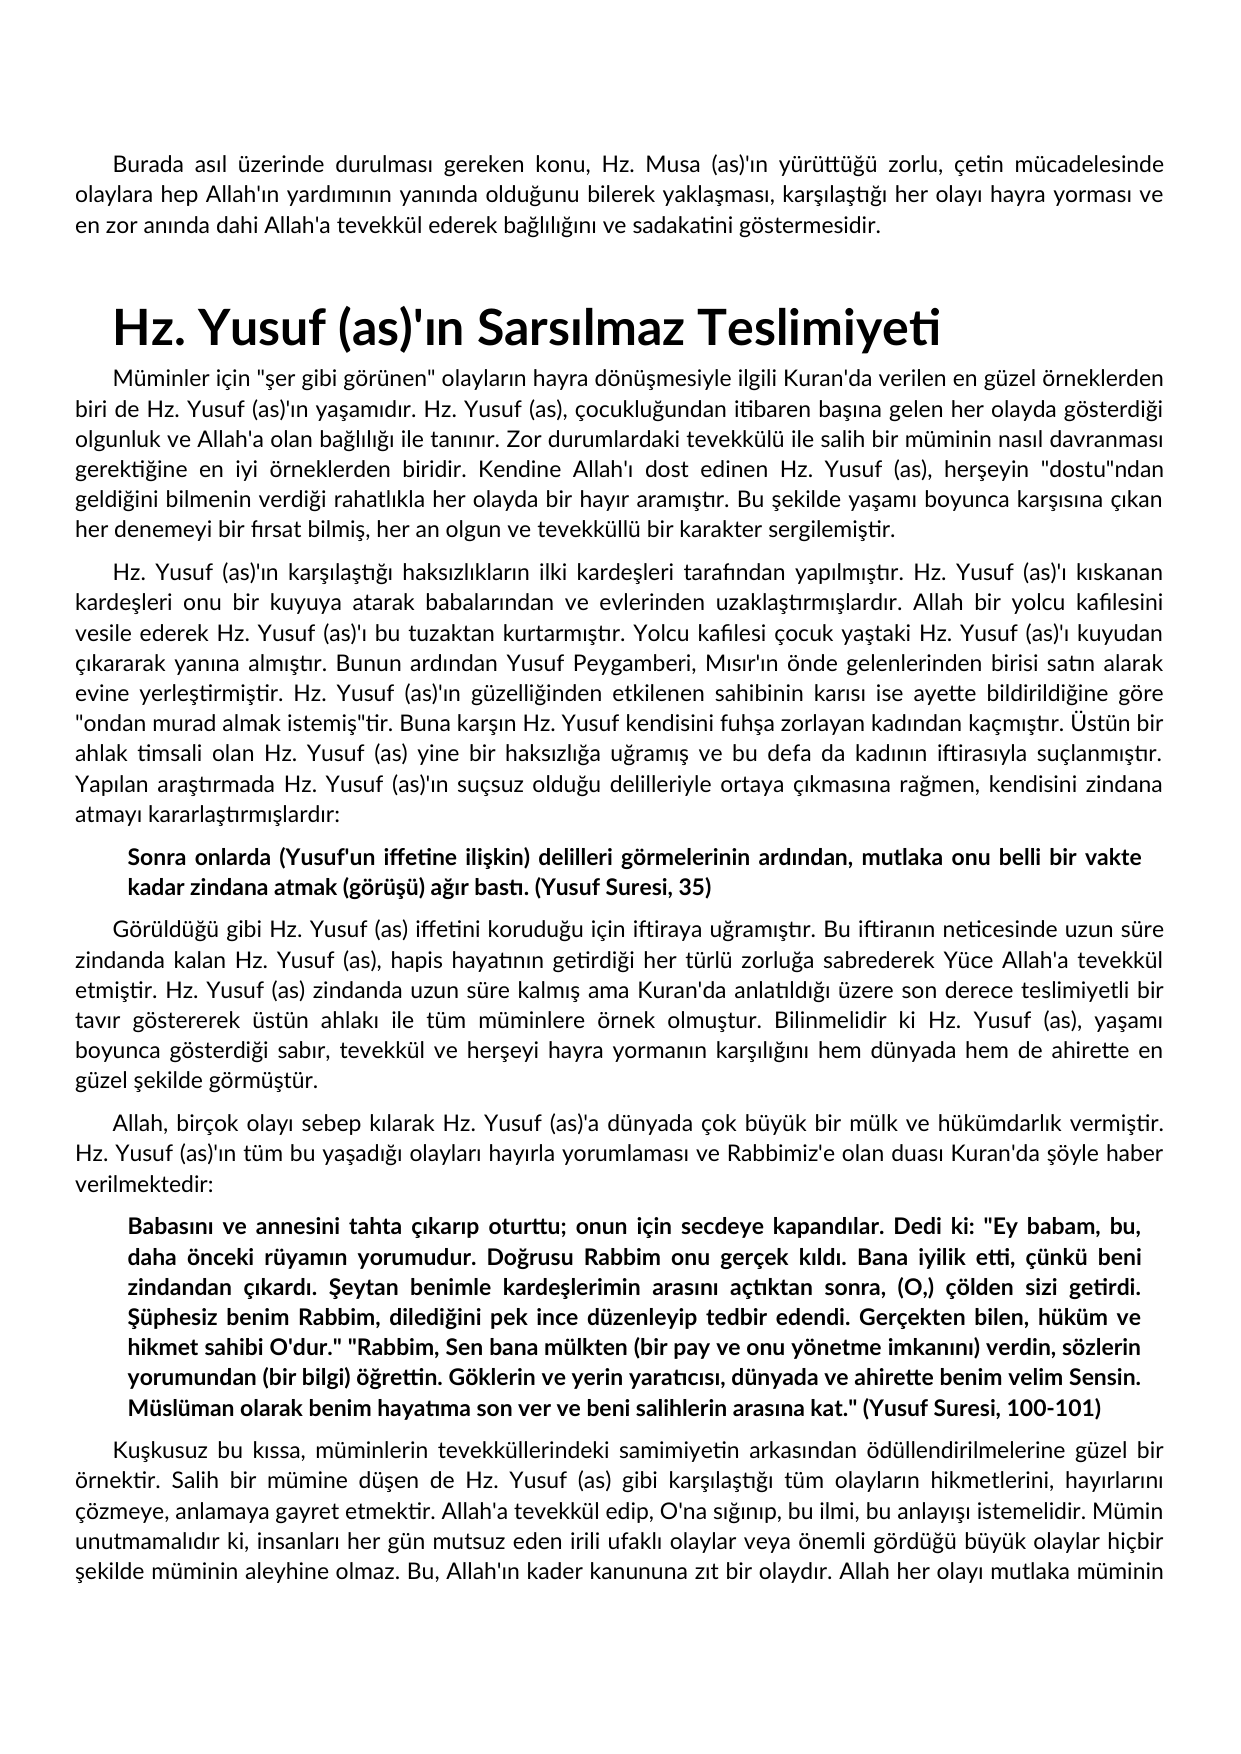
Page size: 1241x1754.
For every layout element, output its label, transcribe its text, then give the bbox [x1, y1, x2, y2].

subtitle Hz. Yusuf (as)'ın Sarsılmaz Teslimiyeti [112, 296, 1165, 356]
text Sonra onlarda (Yusuf'un iffetine ilişkin) delilleri görmelerinin ardından, mutlaka onu belli bir vakte kadar zindana atmak (görüşü) ağır bastı. (Yusuf Suresi, 35) [127, 842, 1143, 900]
text Kuşkusuz bu kıssa, müminlerin tevekküllerindeki samimiyetin arkasından ödüllendirilmelerine güzel bir örnektir. Salih bir mümine düşen de Hz. Yusuf (as) gibi karşılaştığı tüm olayların hikmetlerini, hayırlarını çözmeye, anlamaya gayret etmektir. Allah'a tevekkül edip, O'na sığınıp, bu ilmi, bu anlayışı istemelidir. Mümin unutmamalıdır ki, insanları her gün mutsuz eden irili ufaklı olaylar veya önemli gördüğü büyük olaylar hiçbir şekilde müminin aleyhine olmaz. Bu, Allah'ın kader kanununa zıt bir olaydır. Allah her olayı mutlaka müminin [75, 1436, 1165, 1584]
text Babasını ve annesini tahta çıkarıp oturttu; onun için secdeye kapandılar. Dedi ki: "Ey babam, bu, daha önceki rüyamın yorumudur. Doğrusu Rabbim onu gerçek kıldı. Bana iyilik etti, çünkü beni zindandan çıkardı. Şeytan benimle kardeşlerimin arasını açtıktan sonra, (O,) çölden sizi getirdi. Şüphesiz benim Rabbim, dilediğini pek ince düzenleyip tedbir edendi. Gerçekten bilen, hüküm ve hikmet sahibi O'dur." "Rabbim, Sen bana mülkten (bir pay ve onu yönetme imkanını) verdin, sözlerin yorumundan (bir bilgi) öğrettin. Göklerin ve yerin yaratıcısı, dünyada ve ahirette benim velim Sensin. Müslüman olarak benim hayatıma son ver ve beni salihlerin arasına kat." (Yusuf Suresi, 100-101) [127, 1212, 1143, 1421]
text Müminler için "şer gibi görünen" olayların hayra dönüşmesiyle ilgili Kuran'da verilen en güzel örneklerden biri de Hz. Yusuf (as)'ın yaşamıdır. Hz. Yusuf (as), çocukluğundan itibaren başına gelen her olayda gösterdiği olgunluk ve Allah'a olan bağlılığı ile tanınır. Zor durumlardaki tevekkülü ile salih bir müminin nasıl davranması gerektiğine en iyi örneklerden biridir. Kendine Allah'ı dost edinen Hz. Yusuf (as), herşeyin "dostu"ndan geldiğini bilmenin verdiği rahatlıkla her olayda bir hayır aramıştır. Bu şekilde yaşamı boyunca karşısına çıkan her denemeyi bir fırsat bilmiş, her an olgun ve tevekküllü bir karakter sergilemiştir. [75, 364, 1165, 543]
text Hz. Yusuf (as)'ın karşılaştığı haksızlıkların ilki kardeşleri tarafından yapılmıştır. Hz. Yusuf (as)'ı kıskanan kardeşleri onu bir kuyuya atarak babalarından ve evlerinden uzaklaştırmışlardır. Allah bir yolcu kafilesini vesile ederek Hz. Yusuf (as)'ı bu tuzaktan kurtarmıştır. Yolcu kafilesi çocuk yaştaki Hz. Yusuf (as)'ı kuyudan çıkararak yanına almıştır. Bunun ardından Yusuf Peygamberi, Mısır'ın önde gelenlerinden birisi satın alarak evine yerleştirmiştir. Hz. Yusuf (as)'ın güzelliğinden etkilenen sahibinin karısı ise ayette bildirildiğine göre "ondan murad almak istemiş"tir. Buna karşın Hz. Yusuf kendisini fuhşa zorlayan kadından kaçmıştır. Üstün bir ahlak timsali olan Hz. Yusuf (as) yine bir haksızlığa uğramış ve bu defa da kadının iftirasıyla suçlanmıştır. Yapılan araştırmada Hz. Yusuf (as)'ın suçsuz olduğu delilleriyle ortaya çıkmasına rağmen, kendisini zindana atmayı kararlaştırmışlardır: [75, 558, 1165, 827]
text Allah, birçok olayı sebep kılarak Hz. Yusuf (as)'a dünyada çok büyük bir mülk ve hükümdarlık vermiştir. Hz. Yusuf (as)'ın tüm bu yaşadığı olayları hayırla yorumlaması ve Rabbimiz'e olan duası Kuran'da şöyle haber verilmektedir: [75, 1109, 1165, 1197]
text Görüldüğü gibi Hz. Yusuf (as) iffetini koruduğu için iftiraya uğramıştır. Bu iftiranın neticesinde uzun süre zindanda kalan Hz. Yusuf (as), hapis hayatının getirdiği her türlü zorluğa sabrederek Yüce Allah'a tevekkül etmiştir. Hz. Yusuf (as) zindanda uzun süre kalmış ama Kuran'da anlatıldığı üzere son derece teslimiyetli bir tavır göstererek üstün ahlakı ile tüm müminlere örnek olmuştur. Bilinmelidir ki Hz. Yusuf (as), yaşamı boyunca gösterdiği sabır, tevekkül ve herşeyi hayra yormanın karşılığını hem dünyada hem de ahirette en güzel şekilde görmüştür. [75, 915, 1165, 1094]
text Burada asıl üzerinde durulması gereken konu, Hz. Musa (as)'ın yürüttüğü zorlu, çetin mücadelesinde olaylara hep Allah'ın yardımının yanında olduğunu bilerek yaklaşması, karşılaştığı her olayı hayra yorması ve en zor anında dahi Allah'a tevekkül ederek bağlılığını ve sadakatini göstermesidir. [75, 150, 1165, 238]
